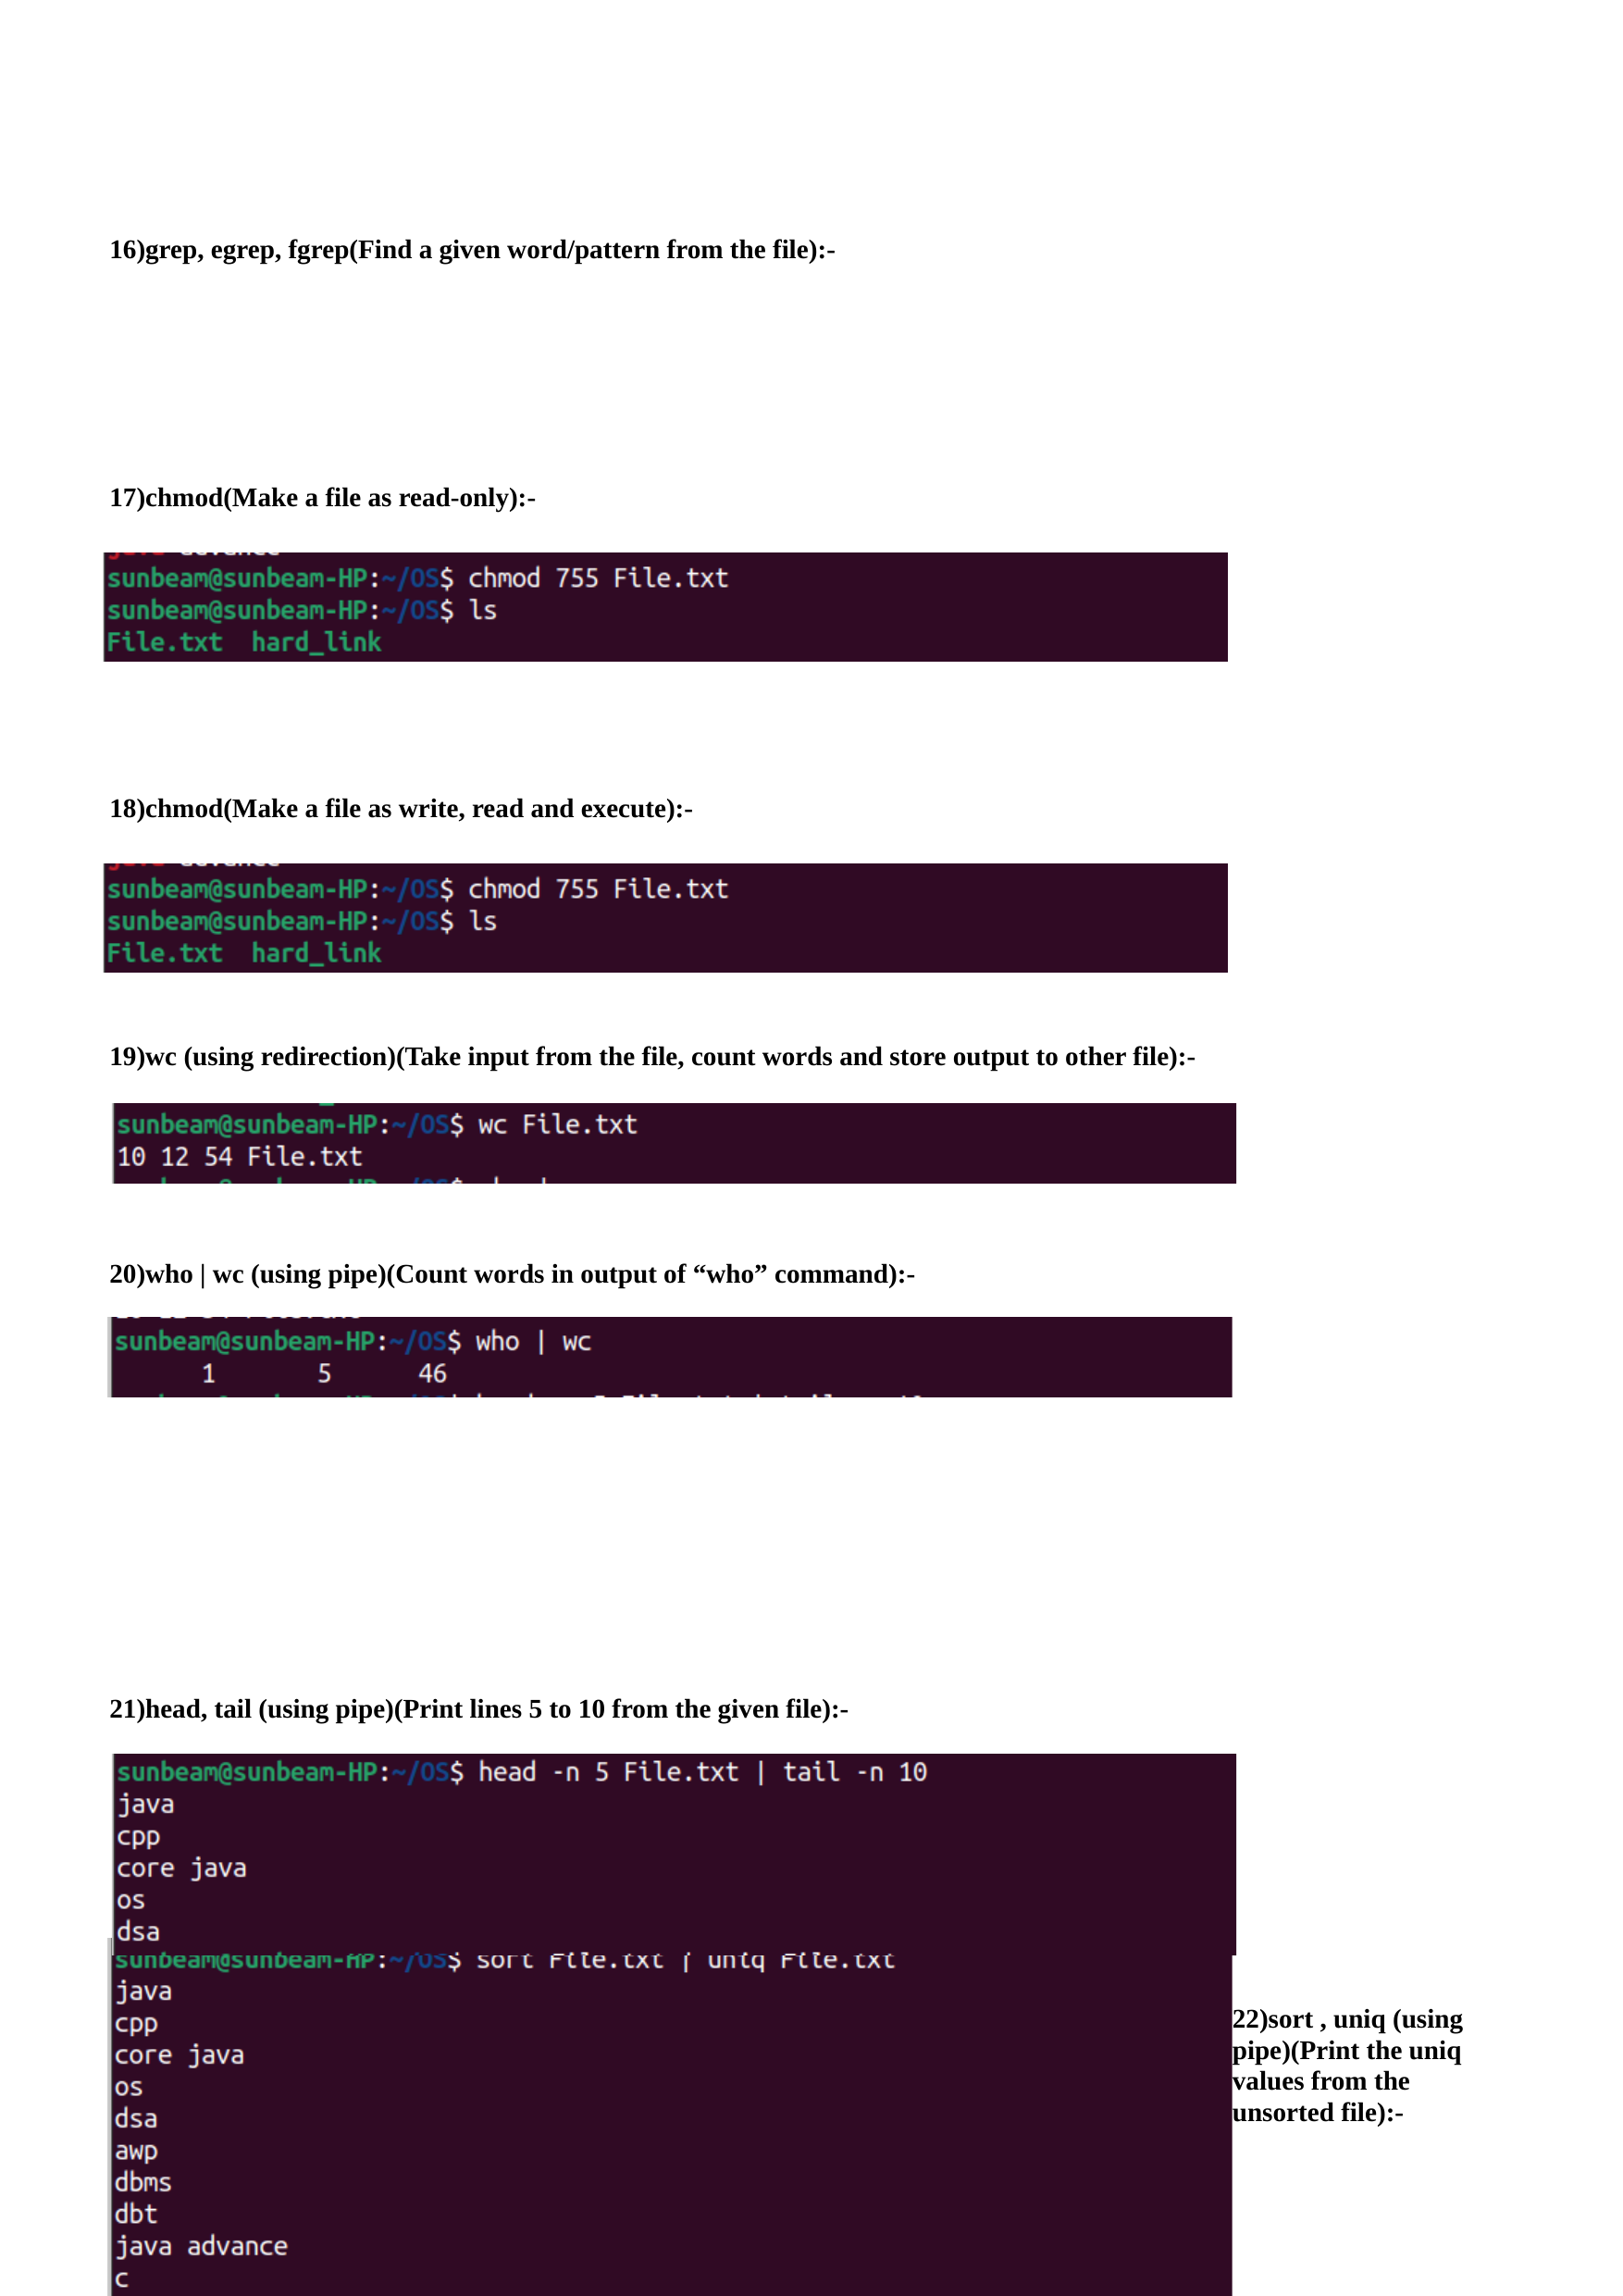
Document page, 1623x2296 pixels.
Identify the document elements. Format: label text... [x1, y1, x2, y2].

picture [103, 552, 1228, 662]
text 17)chmod(Make a file as read-only):- [109, 482, 1514, 513]
text 19)wc (using redirection)(Take input from the file, count words and store output to other file):- [109, 1040, 1514, 1072]
picture [107, 1317, 1233, 1397]
picture [107, 1754, 1237, 2296]
picture [103, 863, 1228, 973]
text 21)head, tail (using pipe)(Print lines 5 to 10 from the given file):- [109, 1693, 1514, 1723]
text 16)grep, egrep, fgrep(Find a given word/pattern from the file):- [109, 233, 1514, 265]
picture [111, 1103, 1237, 1184]
text 18)chmod(Make a file as write, read and execute):- [109, 792, 1514, 823]
text 22)sort , uniq (using pipe)(Print the uniq values from the unsorted file):- [1233, 2003, 1514, 2127]
text 20)who | wc (using pipe)(Count words in output of “who” command):- [109, 1258, 1514, 1289]
